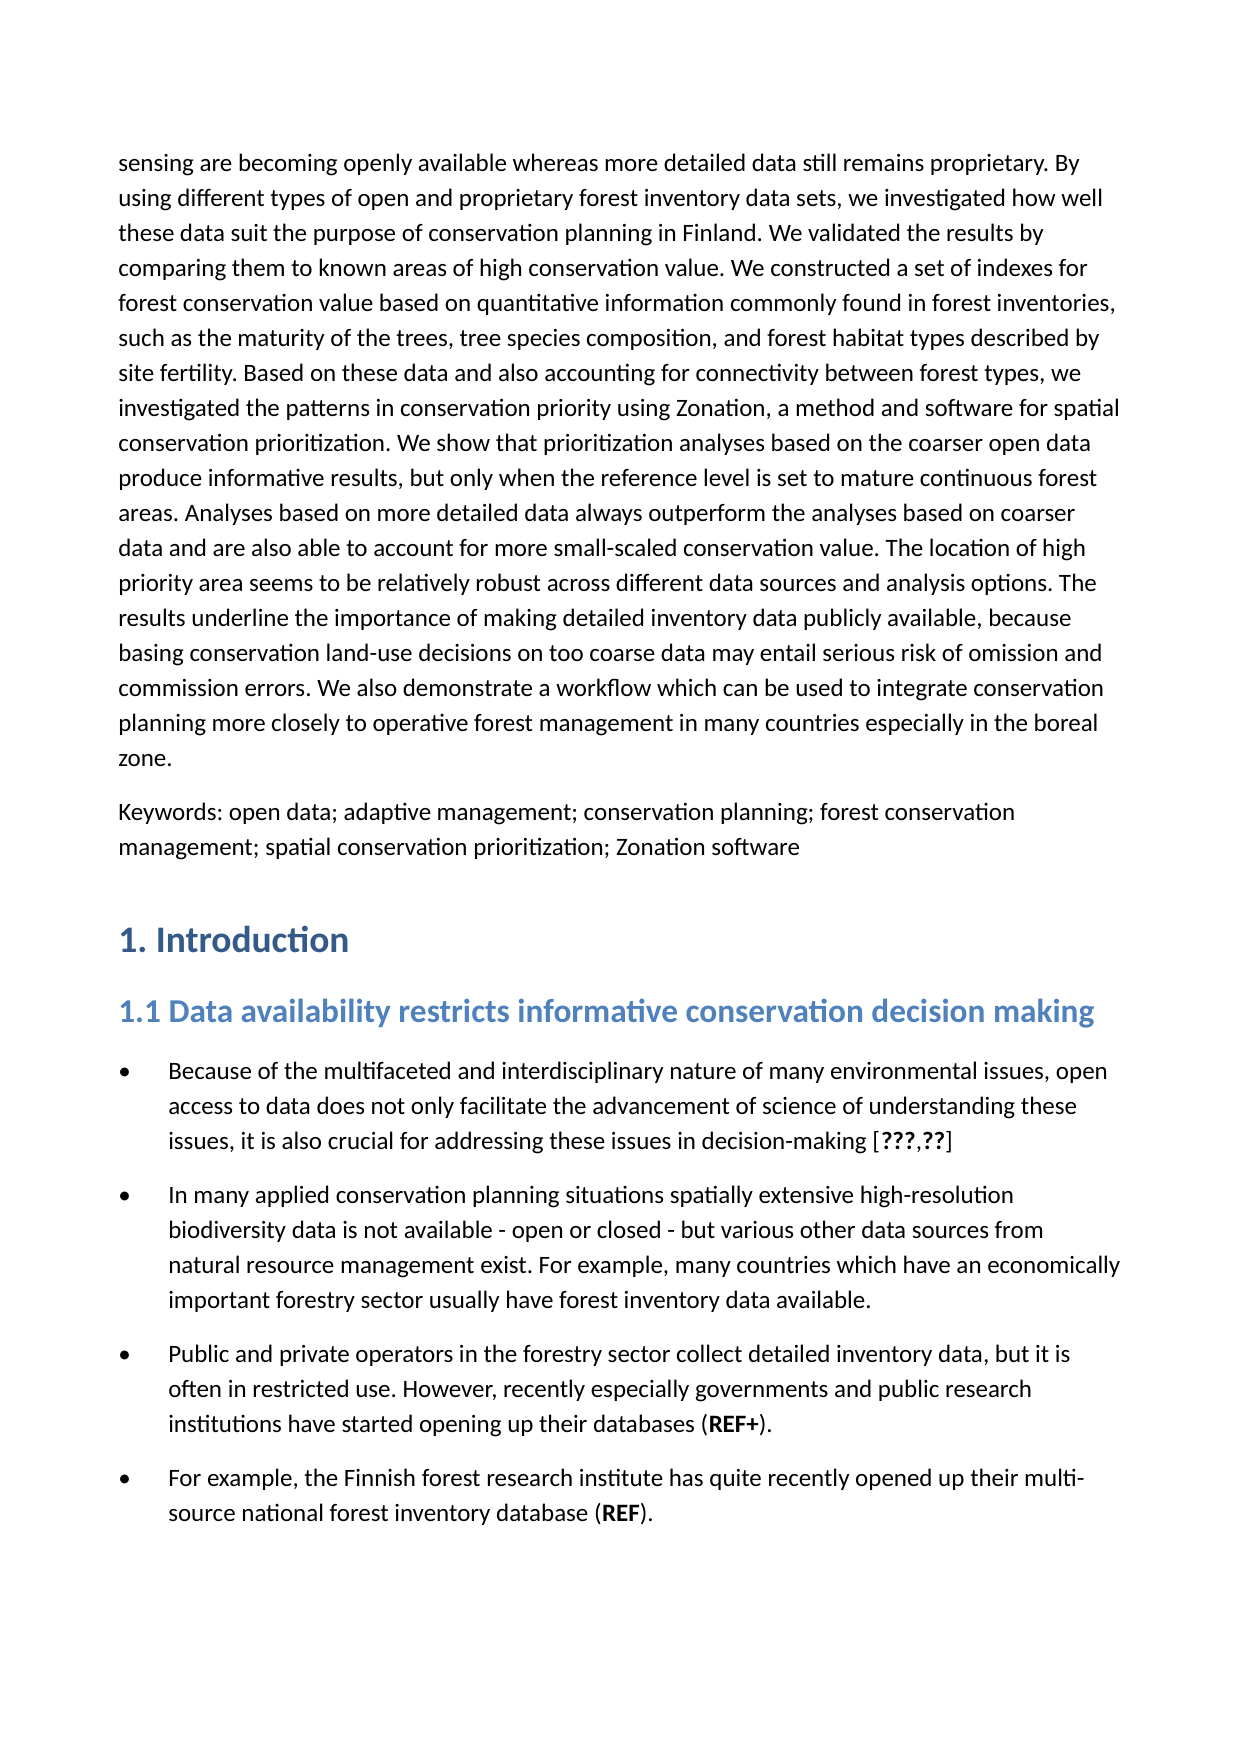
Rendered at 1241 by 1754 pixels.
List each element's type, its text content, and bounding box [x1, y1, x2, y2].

list Because of the multifaceted and interdisciplinary nature of many environmental issues, open access to data does not only facilitate the advancement of science of understanding these issues, it is also crucial for addressing these issues in decision-making [???,??] [118, 1055, 1122, 1156]
list For example, the Finnish forest research institute has quite recently opened up their multi-source national forest inventory database (REF). [118, 1462, 1122, 1527]
subtitle 1. Introduction [118, 916, 1122, 962]
text Keywords: open data; adaptive management; conservation planning; forest conservation management; spatial conservation prioritization; Zonation software [118, 796, 1122, 862]
text sensing are becoming openly available whereas more detailed data still remains proprietary. By using different types of open and proprietary forest inventory data sets, we investigated how well these data suit the purpose of conservation planning in Finland. We validated the results by comparing them to known areas of high conservation value. We constructed a set of indexes for forest conservation value based on quantitative information commonly found in forest inventories, such as the maturity of the trees, tree species composition, and forest habitat types described by site fertility. Based on these data and also accounting for connectivity between forest types, we investigated the patterns in conservation priority using Zonation, a method and software for spatial conservation prioritization. We show that prioritization analyses based on the coarser open data produce informative results, but only when the reference level is set to mature continuous forest areas. Analyses based on more detailed data always outperform the analyses based on coarser data and are also able to account for more small-scaled conservation value. The location of high priority area seems to be relatively robust across different data sources and analysis options. The results underline the importance of making detailed inventory data publicly available, because basing conservation land-use decisions on too coarse data may entail serious risk of omission and commission errors. We also demonstrate a workflow which can be used to integrate conservation planning more closely to operative forest management in many countries especially in the boreal zone. [118, 148, 1122, 773]
subtitle 1.1 Data availability restricts informative conservation decision making [118, 990, 1122, 1031]
list In many applied conservation planning situations spatially extensive high-resolution biodiversity data is not available - open or closed - but various other data sources from natural resource management exist. For example, many countries which have an economically important forestry sector usually have forest inventory data available. [118, 1179, 1122, 1315]
list Public and private operators in the forestry sector collect detailed inventory data, but it is often in restricted use. However, recently especially governments and public research institutions have started opening up their databases (REF+). [118, 1338, 1122, 1438]
